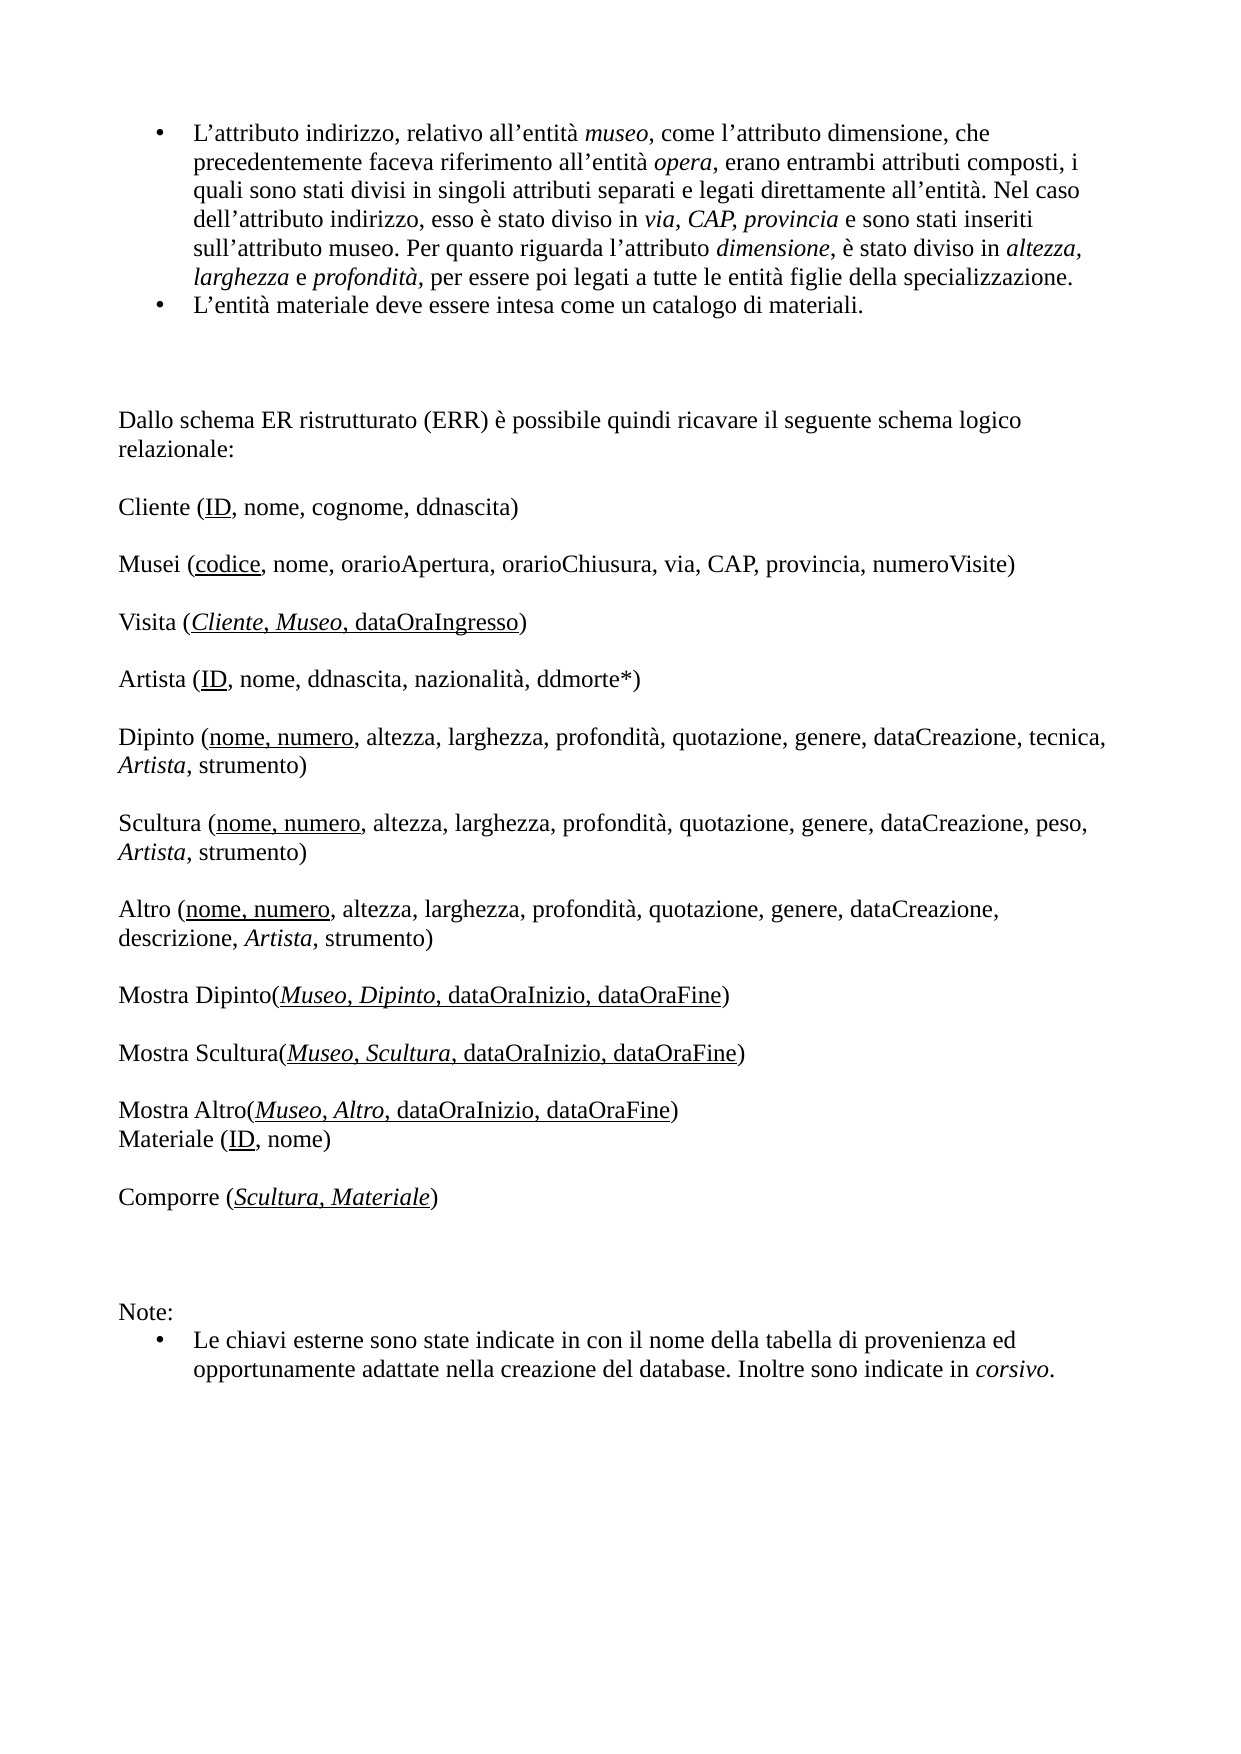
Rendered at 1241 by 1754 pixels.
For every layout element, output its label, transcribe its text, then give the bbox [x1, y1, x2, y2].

text Altro (nome, numero, altezza, larghezza, profondità, quotazione, genere, dataCreazione, descrizione, Artista, strumento) [118, 894, 1122, 952]
text Cliente (ID, nome, cognome, ddnascita) [118, 492, 1122, 521]
text Mostra Altro(Museo, Altro, dataOraInizio, dataOraFine) [118, 1096, 1122, 1124]
list Le chiavi esterne sono state indicate in con il nome della tabella di provenienza ed opportunamente adattate nella creazione del database. Inoltre sono indicate in corsivo. [156, 1326, 1122, 1383]
list L’attributo indirizzo, relativo all’entità museo, come l’attributo dimensione, che precedentemente faceva riferimento all’entità opera, erano entrambi attributi composti, i quali sono stati divisi in singoli attributi separati e legati direttamente all’entità. Nel caso dell’attributo indirizzo, esso è stato diviso in via, CAP, provincia e sono stati inseriti sull’attributo museo. Per quanto riguarda l’attributo dimensione, è stato diviso in altezza, larghezza e profondità, per essere poi legati a tutte le entità figlie della specializzazione. [156, 118, 1122, 291]
text Dallo schema ER ristrutturato (ERR) è possibile quindi ricavare il seguente schema logico relazionale: [118, 406, 1122, 463]
text Mostra Dipinto(Museo, Dipinto, dataOraInizio, dataOraFine) [118, 981, 1122, 1009]
text Comporre (Scultura, Materiale) [118, 1182, 1122, 1211]
list L’entità materiale deve essere intesa come un catalogo di materiali. [156, 291, 1122, 319]
text Artista (ID, nome, ddnascita, nazionalità, ddmorte*) [118, 664, 1122, 693]
text Note: [118, 1297, 1122, 1326]
text Materiale (ID, nome) [118, 1124, 1122, 1153]
text Scultura (nome, numero, altezza, larghezza, profondità, quotazione, genere, dataCreazione, peso, Artista, strumento) [118, 808, 1122, 866]
text Mostra Scultura(Museo, Scultura, dataOraInizio, dataOraFine) [118, 1038, 1122, 1067]
text Visita (Cliente, Museo, dataOraIngresso) [118, 607, 1122, 636]
text Musei (codice, nome, orarioApertura, orarioChiusura, via, CAP, provincia, numeroVisite) [118, 549, 1122, 578]
text Dipinto (nome, numero, altezza, larghezza, profondità, quotazione, genere, dataCreazione, tecnica, Artista, strumento) [118, 722, 1122, 779]
